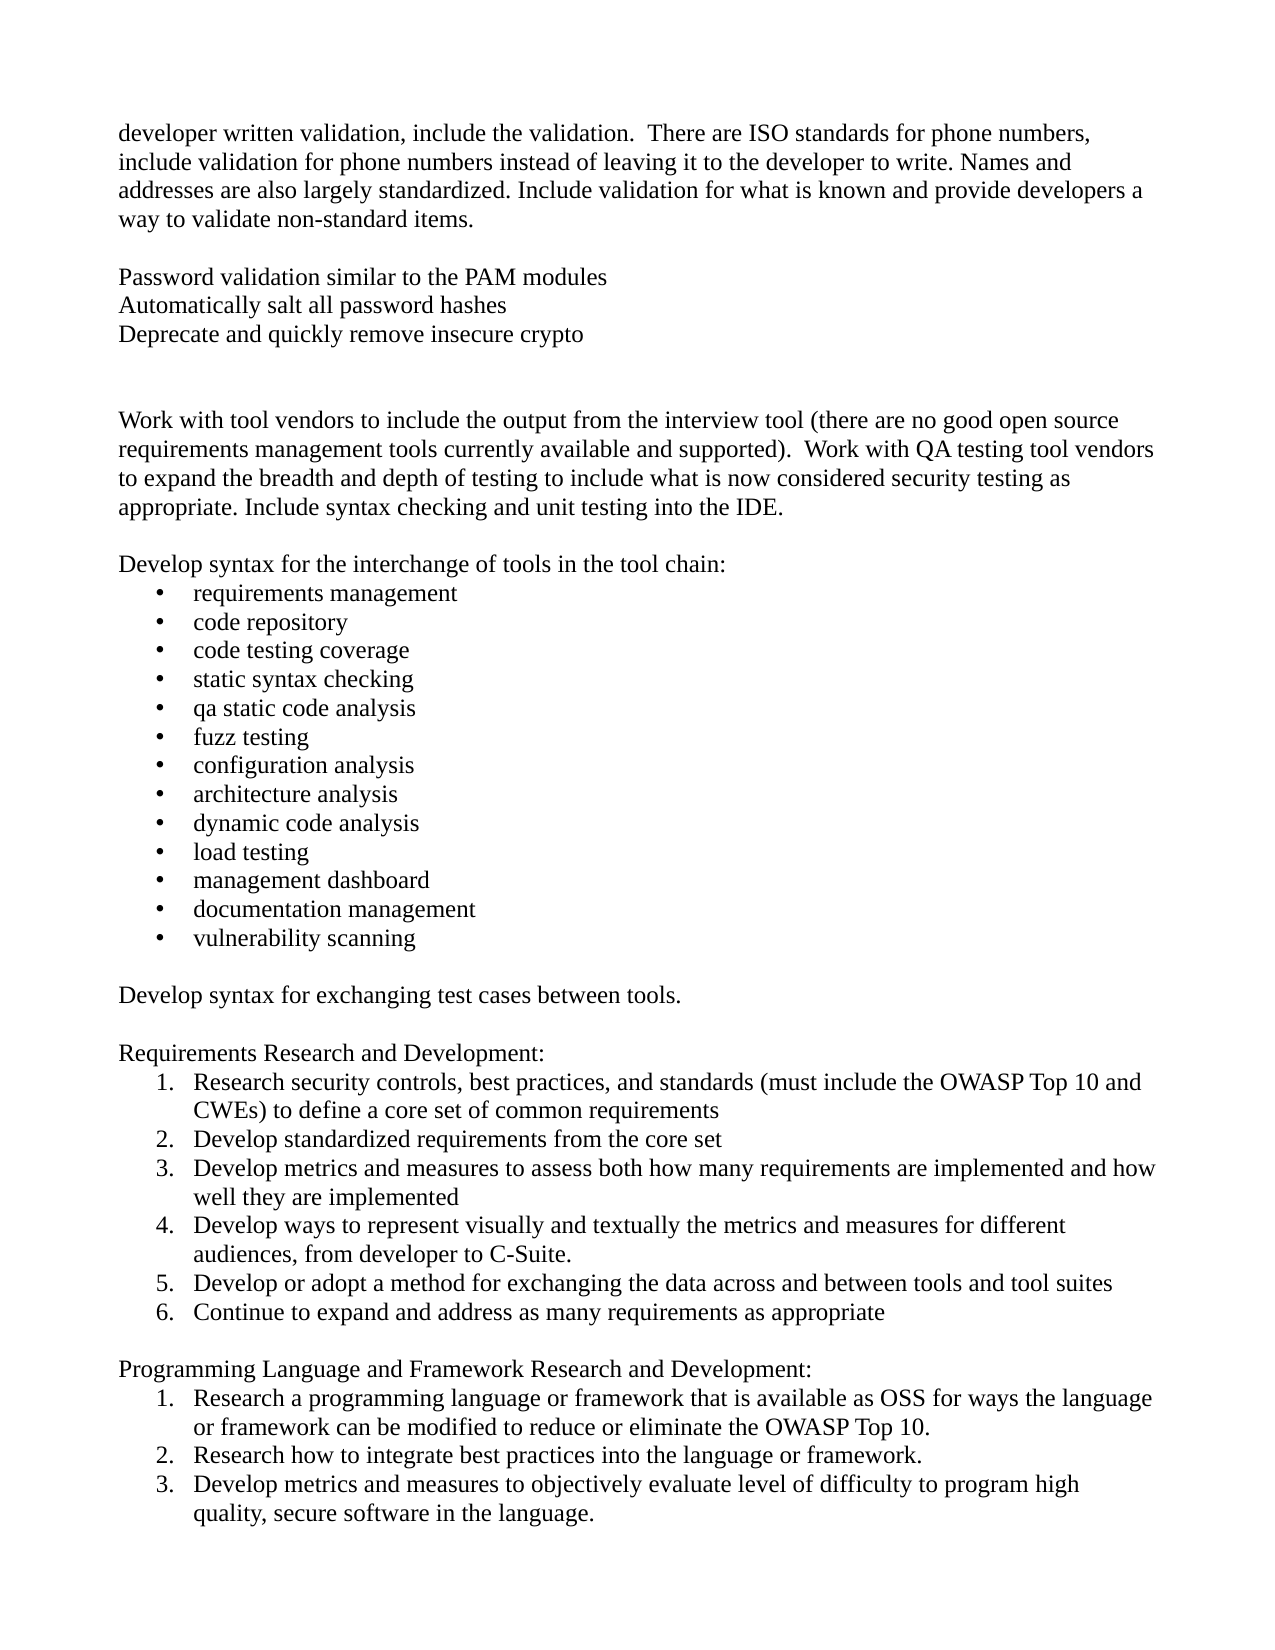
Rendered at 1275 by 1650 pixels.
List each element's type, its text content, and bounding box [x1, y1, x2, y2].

list dynamic code analysis [156, 808, 1157, 837]
list documentation management [156, 894, 1157, 923]
list vulnerability scanning [156, 923, 1157, 952]
list Develop or adopt a method for exchanging the data across and between tools and tool suites [156, 1268, 1157, 1297]
list management dashboard [156, 866, 1157, 894]
list Research security controls, best practices, and standards (must include the OWASP Top 10 and CWEs) to define a core set of common requirements [156, 1067, 1157, 1124]
list Develop standardized requirements from the core set [156, 1124, 1157, 1153]
list code repository [156, 607, 1157, 636]
list Develop metrics and measures to objectively evaluate level of difficulty to program high quality, secure software in the language. [156, 1469, 1157, 1527]
list requirements management [156, 578, 1157, 607]
list configuration analysis [156, 751, 1157, 779]
text Develop syntax for the interchange of tools in the tool chain: [118, 549, 1157, 578]
text Password validation similar to the PAM modules [118, 262, 1157, 291]
list Research how to integrate best practices into the language or framework. [156, 1441, 1157, 1469]
text Deprecate and quickly remove insecure crypto [118, 319, 1157, 348]
text Develop syntax for exchanging test cases between tools. [118, 981, 1157, 1009]
list architecture analysis [156, 779, 1157, 808]
text Work with tool vendors to include the output from the interview tool (there are no good open source requirements management tools currently available and supported). Work with QA testing tool vendors to expand the breadth and depth of testing to include what is now considered security testing as appropriate. Include syntax checking and unit testing into the IDE. [118, 406, 1157, 521]
list Research a programming language or framework that is available as OSS for ways the language or framework can be modified to reduce or eliminate the OWASP Top 10. [156, 1383, 1157, 1441]
list load testing [156, 837, 1157, 866]
list code testing coverage [156, 636, 1157, 664]
text Programming Language and Framework Research and Development: [118, 1354, 1157, 1383]
list Continue to expand and address as many requirements as appropriate [156, 1297, 1157, 1326]
text Requirements Research and Development: [118, 1038, 1157, 1067]
list fuzz testing [156, 722, 1157, 751]
list Develop metrics and measures to assess both how many requirements are implemented and how well they are implemented [156, 1153, 1157, 1211]
list static syntax checking [156, 664, 1157, 693]
list qa static code analysis [156, 693, 1157, 722]
text developer written validation, include the validation. There are ISO standards for phone numbers, include validation for phone numbers instead of leaving it to the developer to write. Names and addresses are also largely standardized. Include validation for what is known and provide developers a way to validate non-standard items. [118, 118, 1157, 233]
list Develop ways to represent visually and textually the metrics and measures for different audiences, from developer to C-Suite. [156, 1211, 1157, 1268]
text Automatically salt all password hashes [118, 291, 1157, 319]
